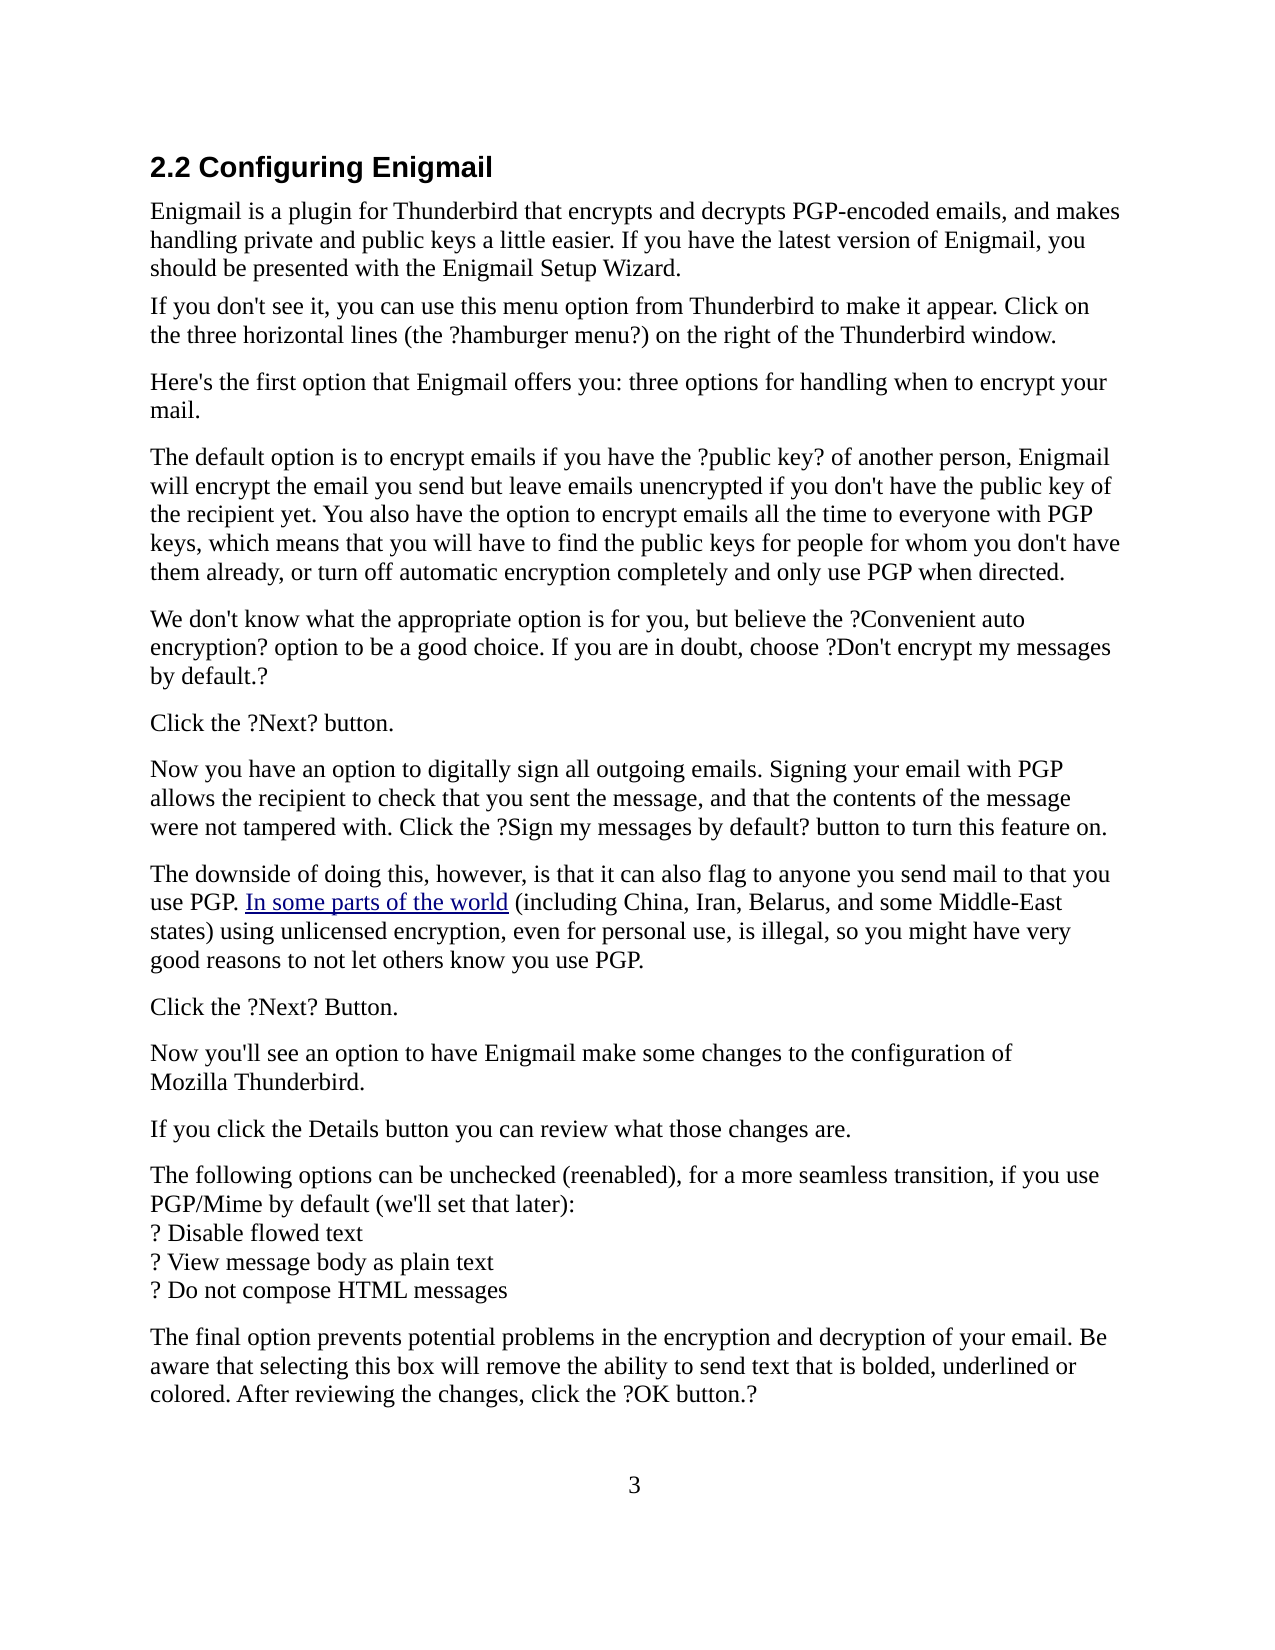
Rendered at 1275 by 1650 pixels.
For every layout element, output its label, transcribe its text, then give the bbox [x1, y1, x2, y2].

text We don't know what the appropriate option is for you, but believe the ?Convenient auto encryption? option to be a good choice. If you are in doubt, choose ?Don't encrypt my messages by default.? [150, 604, 1125, 690]
text Now you'll see an option to have Enigmail make some changes to the configuration of Mozilla Thunderbird. [150, 1038, 1125, 1096]
text Enigmail is a plugin for Thunderbird that encrypts and decrypts PGP-encoded emails, and makes handling private and public keys a little easier. If you have the latest version of Enigmail, you should be presented with the Enigmail Setup Wizard. [150, 196, 1125, 282]
text Click the ?Next? button. [150, 708, 1125, 737]
text The default option is to encrypt emails if you have the ?public key? of another person, Enigmail will encrypt the email you send but leave emails unencrypted if you don't have the public key of the recipient yet. You also have the option to encrypt emails all the time to everyone with PGP keys, which means that you will have to find the public keys for people for whom you don't have them already, or turn off automatic encryption completely and only use PGP when directed. [150, 442, 1125, 586]
text Here's the first option that Enigmail offers you: three options for handling when to encrypt your mail. [150, 367, 1125, 424]
subtitle 2.2 Configuring Enigmail [150, 150, 1125, 183]
text Click the ?Next? Button. [150, 992, 1125, 1020]
text The following options can be unchecked (reenabled), for a more seamless transition, if you use PGP/Mime by default (we'll set that later): ? Disable flowed text ? View message body as plain text ? Do not compose HTML messages [150, 1160, 1125, 1304]
text The final option prevents potential problems in the encryption and decryption of your email. Be aware that selecting this box will remove the ability to send text that is bolded, underlined or colored. After reviewing the changes, click the ?OK button.? [150, 1322, 1125, 1408]
text The downside of doing this, however, is that it can also flag to anyone you send mail to that you use PGP. In some parts of the world (including China, Iran, Belarus, and some Middle-East states) using unlicensed encryption, even for personal use, is illegal, so you might have very good reasons to not let others know you use PGP. [150, 859, 1125, 974]
text If you don't see it, you can use this menu option from Thunderbird to make it appear. Click on the three horizontal lines (the ?hamburger menu?) on the right of the Thunderbird window. [150, 291, 1125, 349]
text If you click the Details button you can review what those changes are. [150, 1114, 1125, 1142]
text Now you have an option to digitally sign all outgoing emails. Signing your email with PGP allows the recipient to check that you sent the message, and that the contents of the message were not tampered with. Click the ?Sign my messages by default? button to turn this feature on. [150, 754, 1125, 841]
